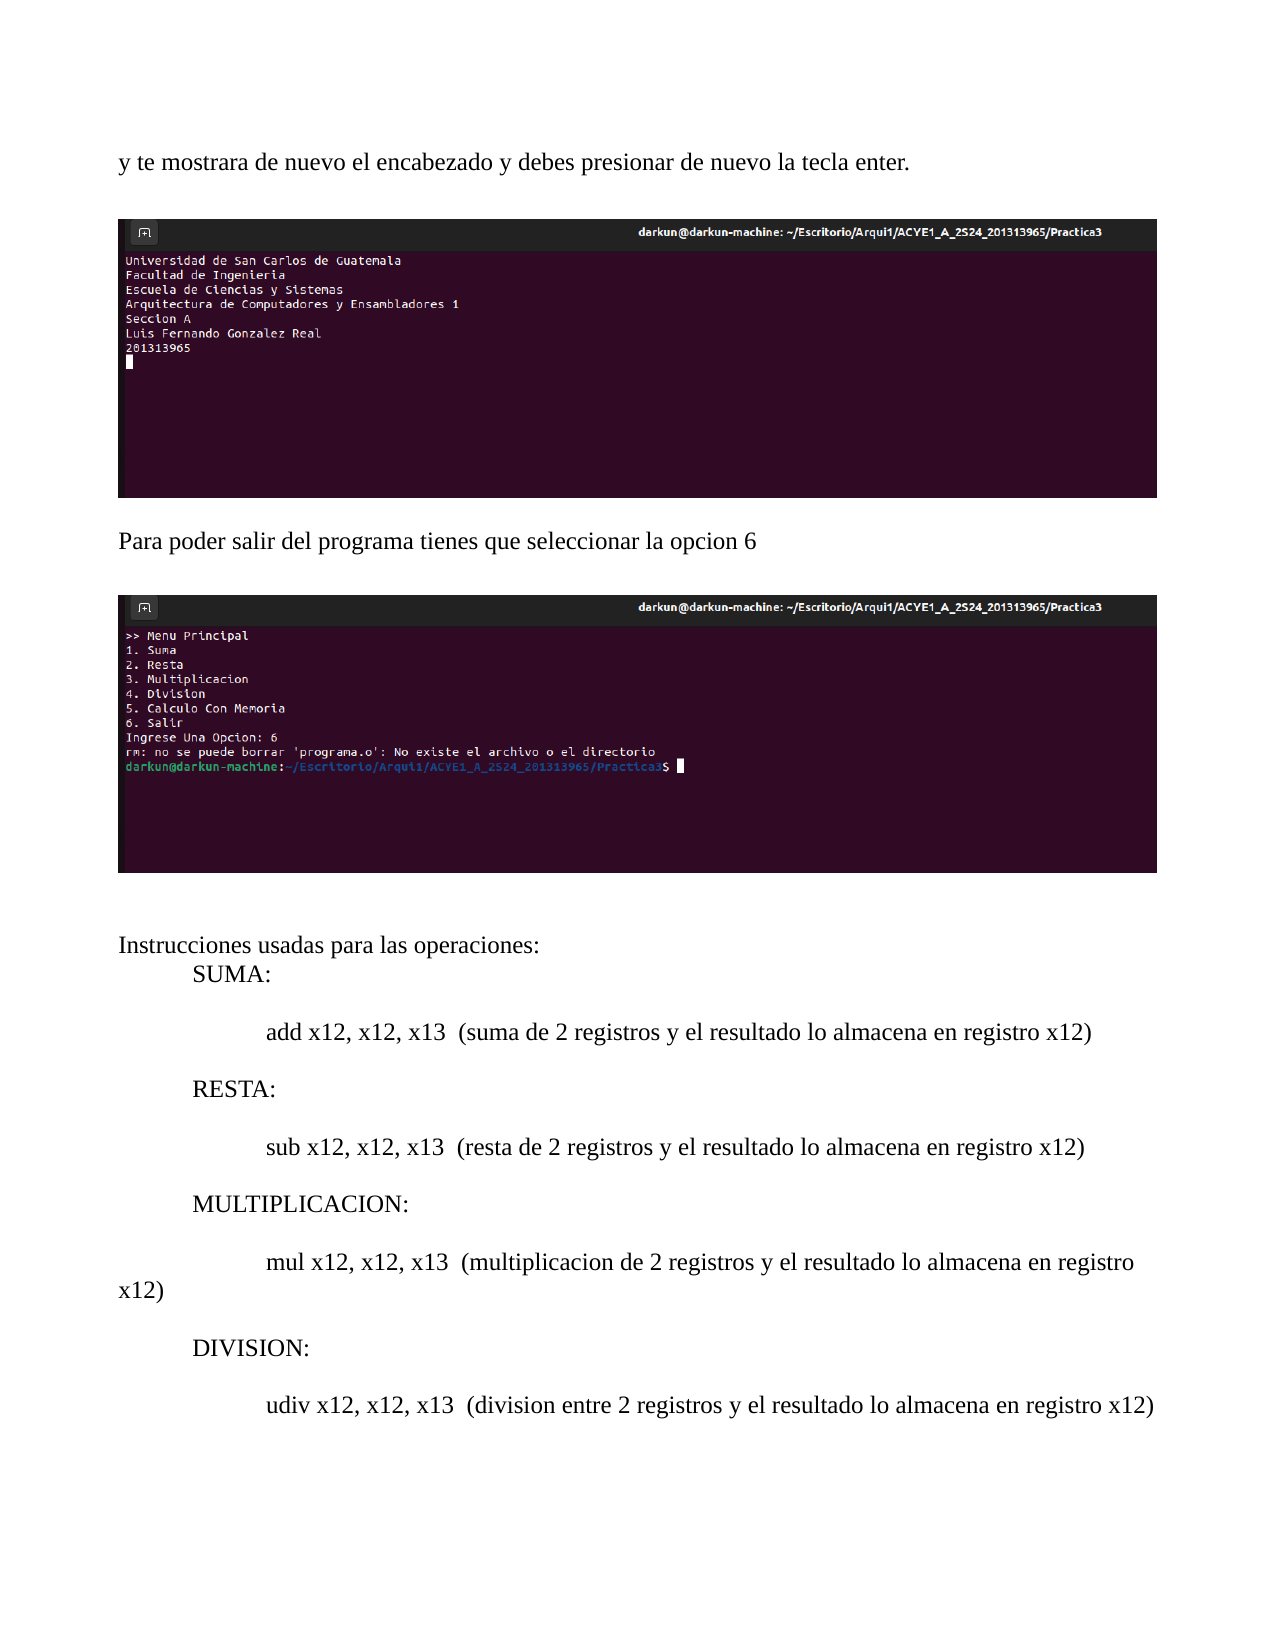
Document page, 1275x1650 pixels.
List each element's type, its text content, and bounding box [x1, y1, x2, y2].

text SUMA: [118, 959, 1157, 988]
text RESTA: [118, 1074, 1157, 1103]
text add x12, x12, x13 (suma de 2 registros y el resultado lo almacena en registro x12) [118, 1017, 1157, 1045]
text y te mostrara de nuevo el encabezado y debes presionar de nuevo la tecla enter. [118, 147, 1157, 176]
picture [118, 595, 1157, 873]
text DIVISION: [118, 1333, 1157, 1362]
text sub x12, x12, x13 (resta de 2 registros y el resultado lo almacena en registro x12) [118, 1132, 1157, 1160]
picture [118, 219, 1157, 498]
text udiv x12, x12, x13 (division entre 2 registros y el resultado lo almacena en registro x12) [118, 1390, 1157, 1419]
text Instrucciones usadas para las operaciones: [118, 930, 1157, 959]
text MULTIPLICACION: [118, 1189, 1157, 1218]
text Para poder salir del programa tienes que seleccionar la opcion 6 [118, 526, 1157, 555]
text mul x12, x12, x13 (multiplicacion de 2 registros y el resultado lo almacena en registro x12) [118, 1247, 1157, 1304]
